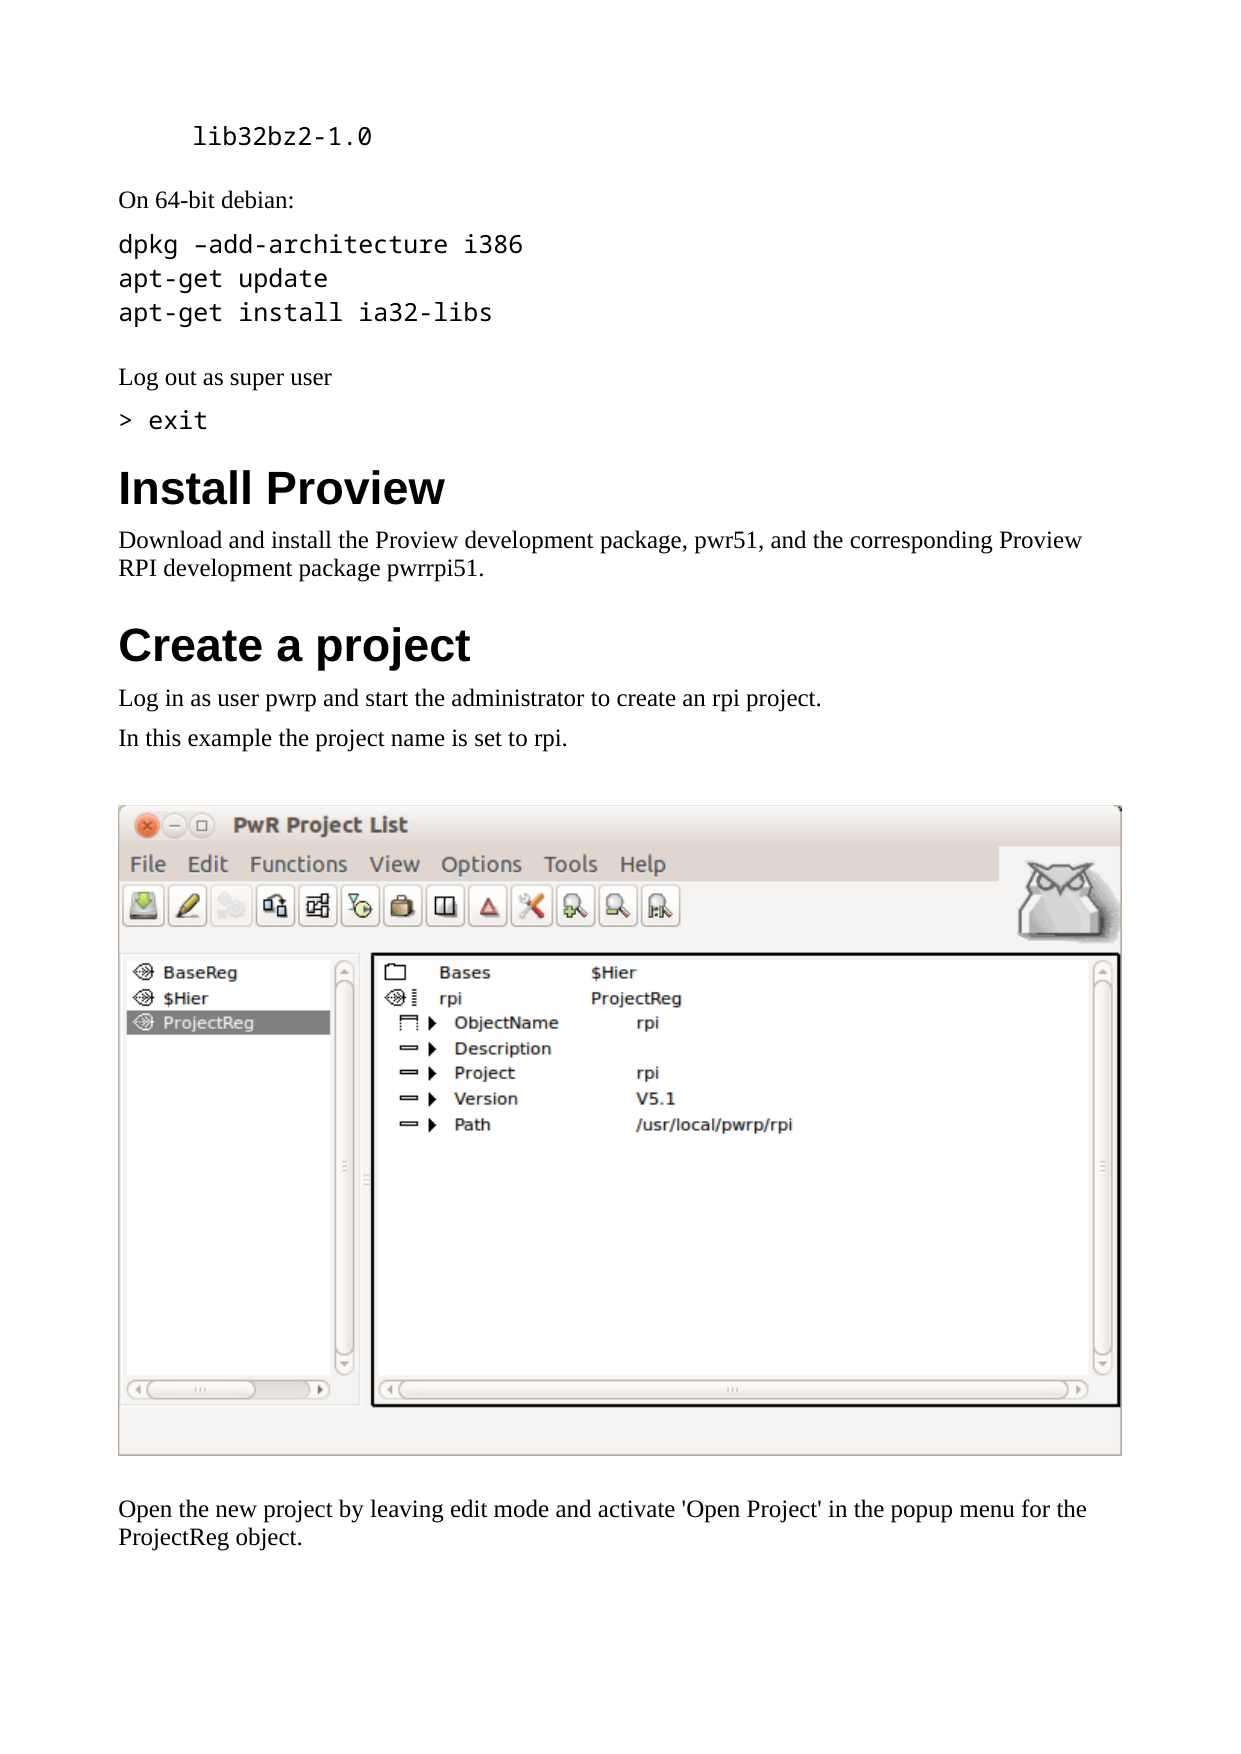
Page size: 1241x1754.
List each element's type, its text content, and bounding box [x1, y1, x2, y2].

picture [118, 805, 1122, 1456]
text Open the new project by leaving edit mode and activate 'Open Project' in the popup menu for the ProjectReg object. [118, 1496, 1122, 1551]
text apt-get update [118, 261, 1122, 294]
subtitle Install Proview [118, 462, 1122, 514]
text Log in as user pwrp and start the administrator to create an rpi project. [118, 684, 1122, 712]
text On 64-bit debian: [118, 186, 1122, 214]
text In this example the project name is set to rpi. [118, 724, 1122, 752]
text apt-get install ia32-libs [118, 294, 1122, 329]
text lib32bz2-1.0 [118, 118, 1122, 152]
text > exit [118, 403, 1122, 437]
text dpkg –add-architecture i386 [118, 226, 1122, 261]
text Download and install the Proview development package, pwr51, and the corresponding Proview RPI development package pwrrpi51. [118, 527, 1122, 582]
subtitle Create a project [118, 619, 1122, 672]
text Log out as super user [118, 363, 1122, 390]
